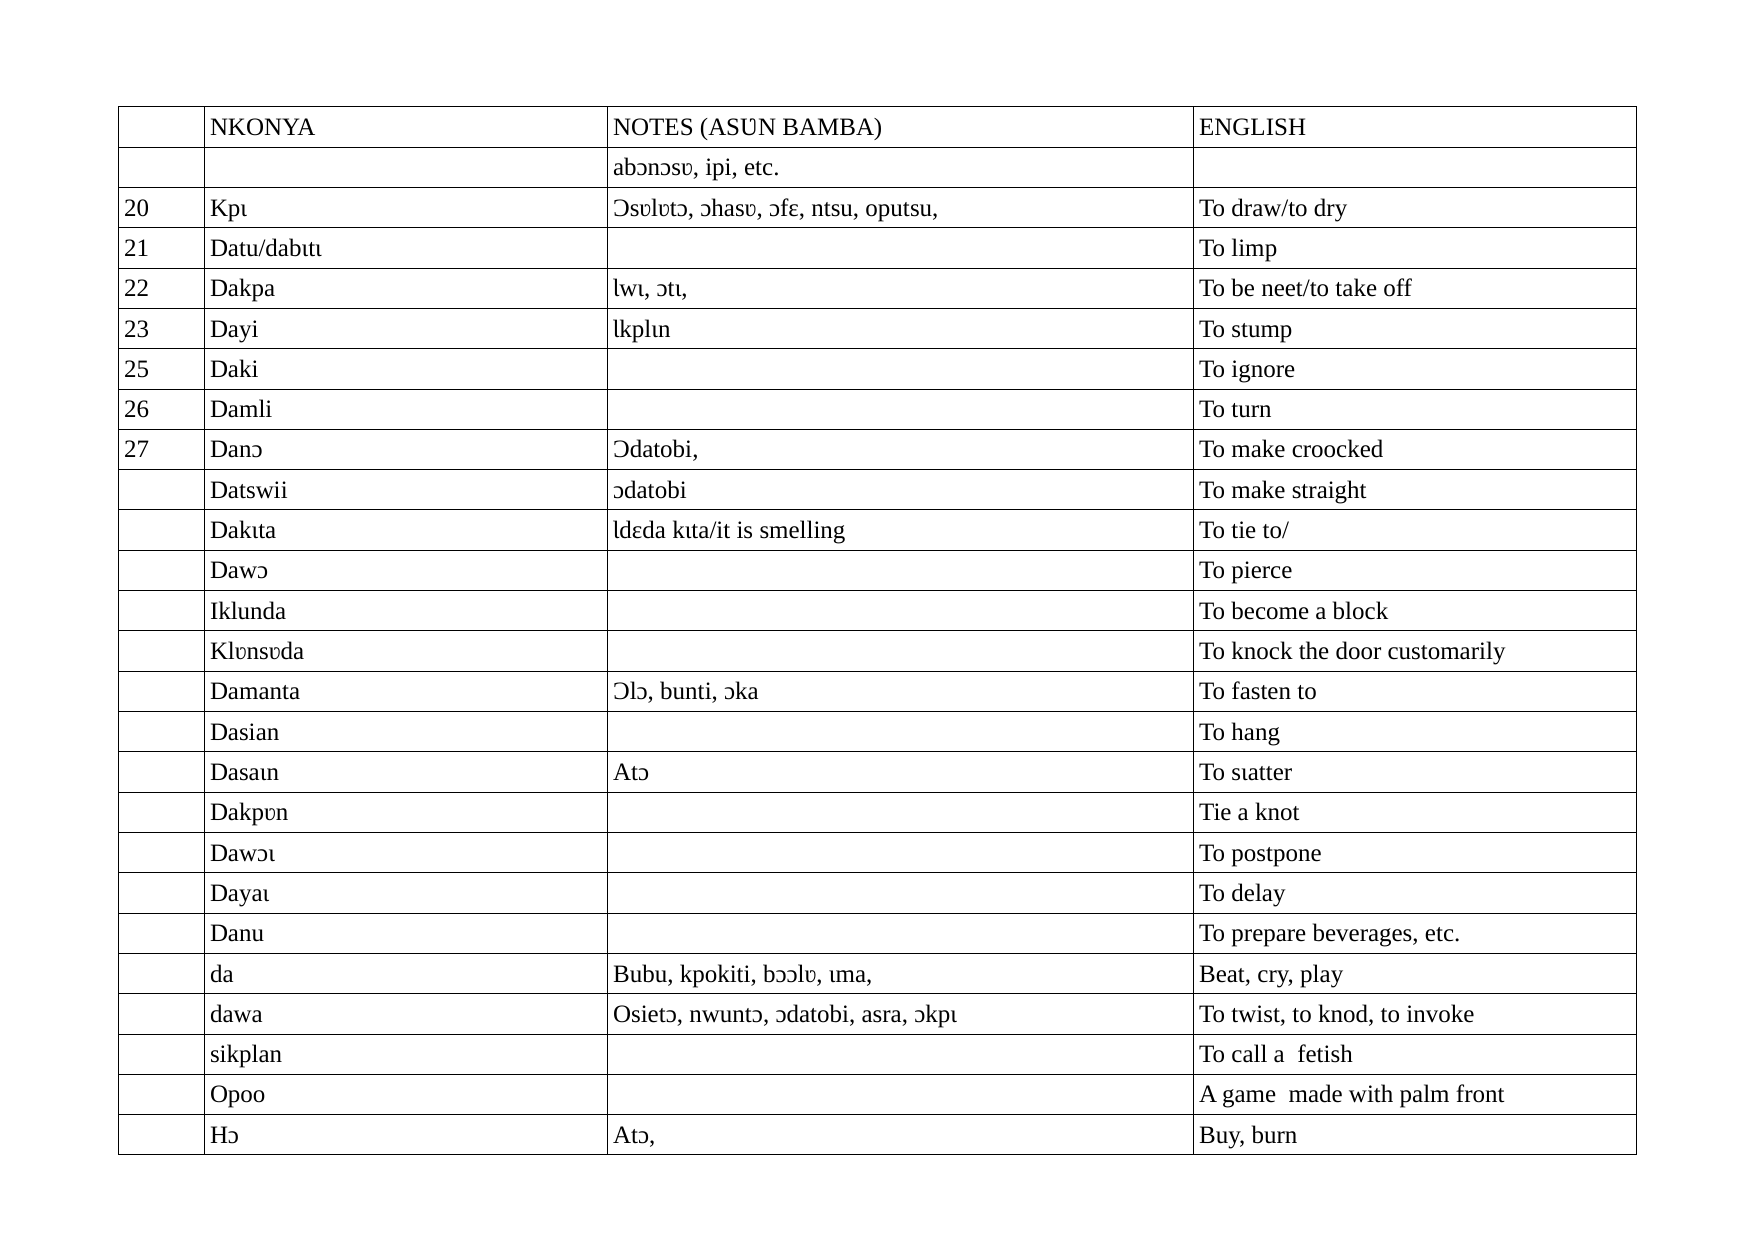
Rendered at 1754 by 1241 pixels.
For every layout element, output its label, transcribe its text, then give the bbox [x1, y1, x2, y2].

table_cell To fasten to [1194, 672, 1636, 711]
table_cell Dasaɩn [205, 752, 607, 792]
table_cell To twist, to knod, to invoke [1194, 994, 1636, 1033]
table_cell To stump [1194, 309, 1636, 348]
table_cell Klʋnsʋda [205, 631, 607, 671]
table_cell [608, 712, 1193, 751]
table_cell To make croocked [1194, 430, 1636, 469]
table_cell Dayaɩ [205, 873, 607, 912]
table_cell Danu [205, 914, 607, 953]
table_cell [119, 470, 204, 509]
table_cell [119, 631, 204, 671]
table_cell 27 [119, 430, 204, 469]
table_cell To ignore [1194, 349, 1636, 388]
table_cell To sɩatter [1194, 752, 1636, 792]
table_cell Ɩkplɩn [608, 309, 1193, 348]
table_cell [119, 1075, 204, 1114]
table_cell Datu/dabɩtɩ [205, 228, 607, 267]
table_cell Dawɔɩ [205, 833, 607, 872]
table_cell Dakpa [205, 269, 607, 308]
table_header NOTES (ASƲN BAMBA) [608, 107, 1193, 147]
table_cell [608, 914, 1193, 953]
table_cell To turn [1194, 390, 1636, 429]
table_cell [1194, 148, 1636, 187]
table_cell Damli [205, 390, 607, 429]
table_cell [119, 1115, 204, 1154]
table_cell Ɔsʋlʋtɔ, ɔhasʋ, ɔfɛ, ntsu, oputsu, [608, 188, 1193, 227]
table_cell [119, 712, 204, 751]
table_cell [608, 1035, 1193, 1074]
table_cell To delay [1194, 873, 1636, 912]
table_cell To postpone [1194, 833, 1636, 872]
table_cell [205, 148, 607, 187]
table_cell To tie to/ [1194, 510, 1636, 550]
table_header ENGLISH [1194, 107, 1636, 147]
table_cell [119, 793, 204, 832]
table_cell To become a block [1194, 591, 1636, 630]
table_cell To hang [1194, 712, 1636, 751]
table_cell [608, 228, 1193, 267]
table_cell Hɔ [205, 1115, 607, 1154]
table_cell A game made with palm front [1194, 1075, 1636, 1114]
table_cell To call a fetish [1194, 1035, 1636, 1074]
table_cell To be neet/to take off [1194, 269, 1636, 308]
table_cell To pierce [1194, 551, 1636, 590]
table_cell Dayi [205, 309, 607, 348]
table_cell 20 [119, 188, 204, 227]
table_cell 23 [119, 309, 204, 348]
table_cell Dakɩta [205, 510, 607, 550]
table_cell To knock the door customarily [1194, 631, 1636, 671]
table_cell [608, 833, 1193, 872]
table_cell [608, 793, 1193, 832]
table_cell To limp [1194, 228, 1636, 267]
table_cell [608, 631, 1193, 671]
table_cell [119, 954, 204, 993]
table_cell abɔnɔsʋ, ipi, etc. [608, 148, 1193, 187]
table_cell [119, 1035, 204, 1074]
table_cell Iklunda [205, 591, 607, 630]
table_cell [119, 833, 204, 872]
table_cell 22 [119, 269, 204, 308]
table_cell Dakpʋn [205, 793, 607, 832]
table_cell To draw/to dry [1194, 188, 1636, 227]
table_cell Atɔ [608, 752, 1193, 792]
table_cell Opoo [205, 1075, 607, 1114]
table_cell 21 [119, 228, 204, 267]
table_cell Kpɩ [205, 188, 607, 227]
table_cell [608, 591, 1193, 630]
table_cell [119, 752, 204, 792]
table_cell Danɔ [205, 430, 607, 469]
table_cell Ɔlɔ, bunti, ɔka [608, 672, 1193, 711]
table_cell sikplan [205, 1035, 607, 1074]
table_cell 25 [119, 349, 204, 388]
table_cell Buy, burn [1194, 1115, 1636, 1154]
table_cell Damanta [205, 672, 607, 711]
table_cell Ɔdatobi, [608, 430, 1193, 469]
table_cell [119, 994, 204, 1033]
table_cell 26 [119, 390, 204, 429]
table_cell ɔdatobi [608, 470, 1193, 509]
table_cell da [205, 954, 607, 993]
table_cell [119, 510, 204, 550]
table_cell [119, 672, 204, 711]
table_cell [119, 591, 204, 630]
table_cell Bubu, kpokiti, bɔɔlʋ, ɩma, [608, 954, 1193, 993]
table_cell [608, 1075, 1193, 1114]
table_cell Tie a knot [1194, 793, 1636, 832]
table_cell [608, 349, 1193, 388]
table_cell [119, 551, 204, 590]
table_cell To make straight [1194, 470, 1636, 509]
table_cell dawa [205, 994, 607, 1033]
table_cell To prepare beverages, etc. [1194, 914, 1636, 953]
table_header NKONYA [205, 107, 607, 147]
table_cell Dawɔ [205, 551, 607, 590]
table_cell [608, 390, 1193, 429]
table_cell [119, 873, 204, 912]
table_cell Osietɔ, nwuntɔ, ɔdatobi, asra, ɔkpɩ [608, 994, 1193, 1033]
table_cell Atɔ, [608, 1115, 1193, 1154]
table_cell [608, 873, 1193, 912]
table_cell [608, 551, 1193, 590]
table_cell [119, 914, 204, 953]
table_cell Ɩdɛda kɩta/it is smelling [608, 510, 1193, 550]
table_cell Beat, cry, play [1194, 954, 1636, 993]
table_header [119, 107, 204, 147]
table_cell Datswii [205, 470, 607, 509]
table_cell Daki [205, 349, 607, 388]
table_cell [119, 148, 204, 187]
table_cell Ɩwɩ, ɔtɩ, [608, 269, 1193, 308]
table_cell Dasian [205, 712, 607, 751]
